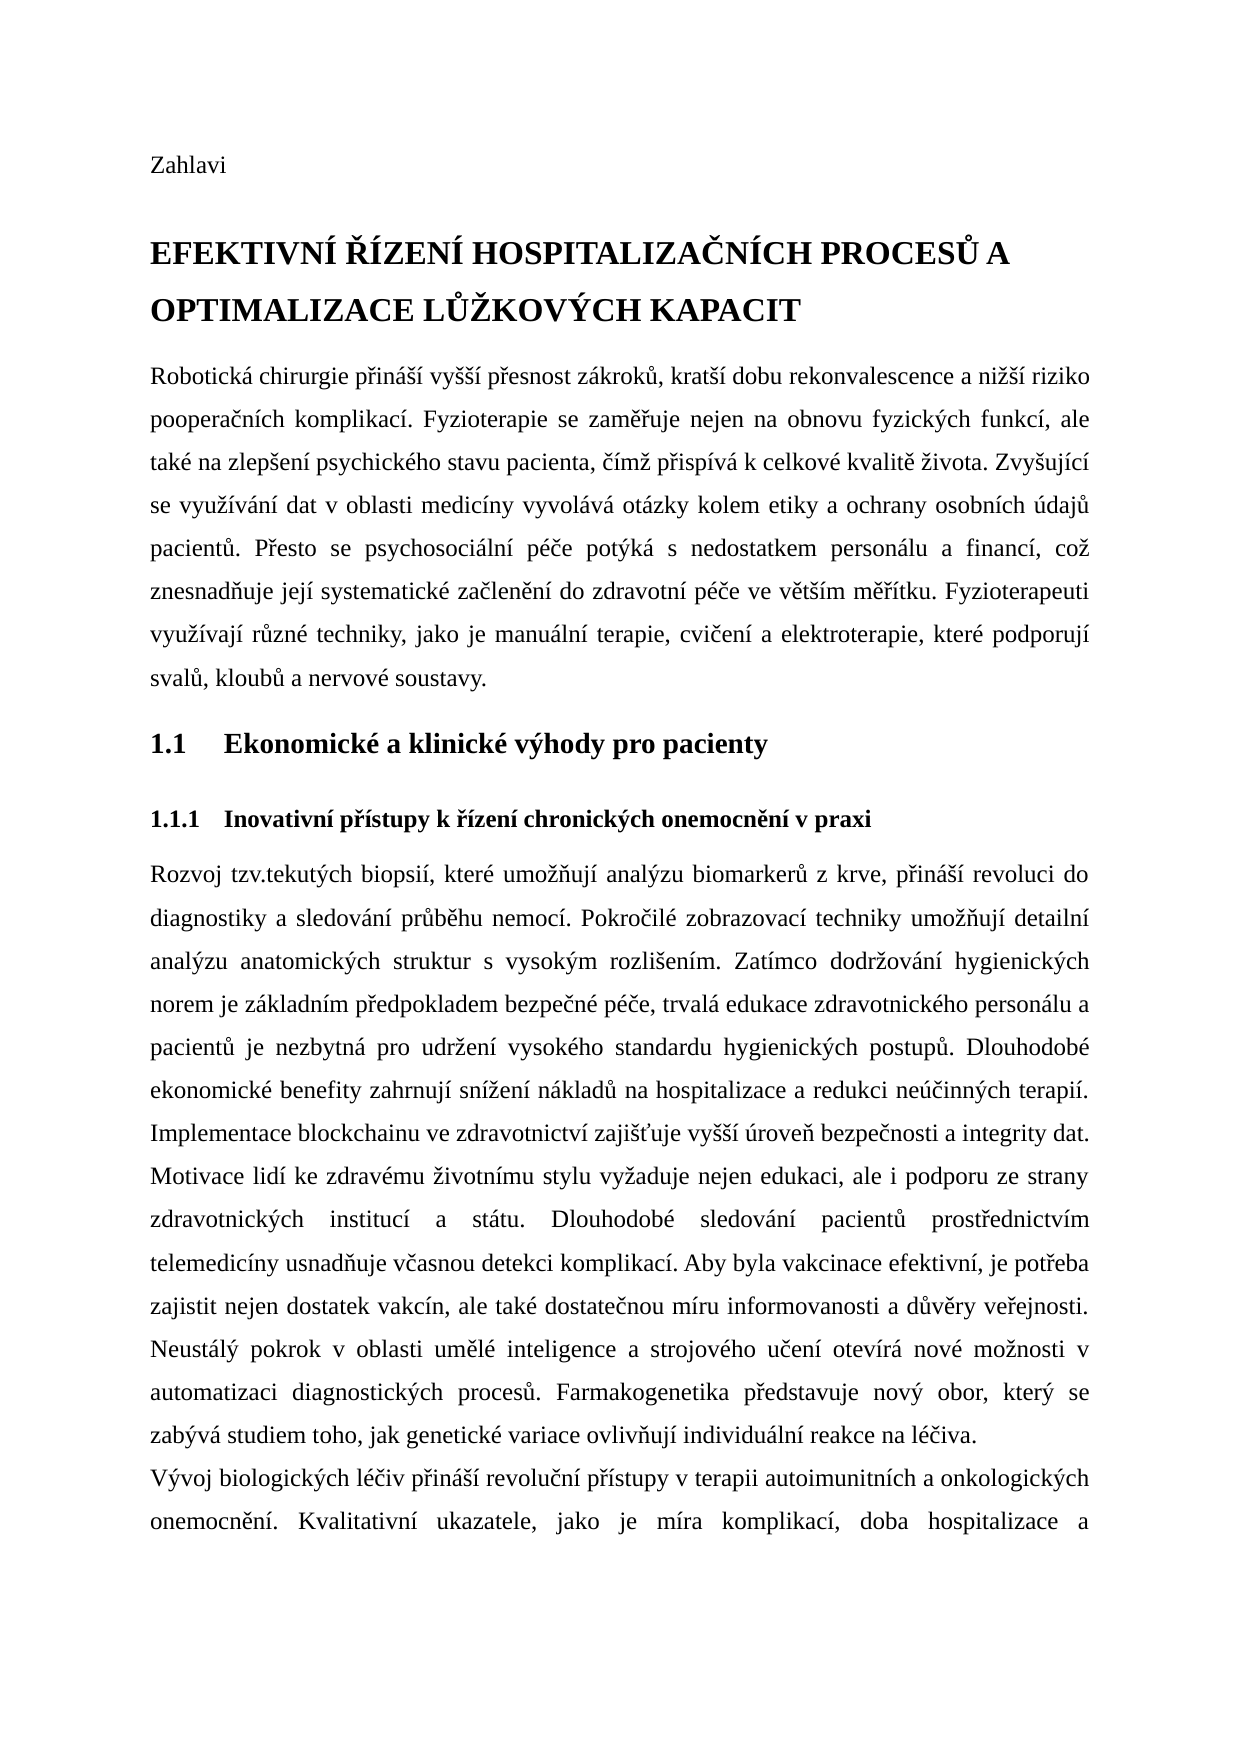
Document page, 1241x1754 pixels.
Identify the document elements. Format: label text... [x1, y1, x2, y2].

subtitle Efektivní řízení hospitalizačních procesů a optimalizace lůžkových kapacit [150, 233, 1090, 329]
subtitle Inovativní přístupy k řízení chronických onemocnění v praxi [150, 804, 1090, 833]
subtitle Ekonomické a klinické výhody pro pacienty [150, 727, 1090, 760]
text vyšší přesnost zákroků, kratší dobu rekonvalescence a nižší riziko pooperačních komplikací. Fyzioterapie se zaměřuje nejen na obnovu fyzických funkcí, ale také na zlepšení psychického stavu pacienta, čímž přispívá k celkové kvalitě života. Zvyšující se využívání dat v oblasti medicíny vyvolává otázky kolem etiky a ochrany osobních údajů pacientů. Přesto se psychosociální péče potýká s nedostatkem personálu a financí, což znesnadňuje její systematické začlenění do zdravotní péče ve větším měřítku. Fyzioterapeuti využívají různé techniky, jako je manuální terapie, cvičení a elektroterapie, které podporují svalů, kloubů a nervové soustavy. [150, 361, 1090, 691]
text Robotická chirurgie přináší [150, 361, 423, 389]
text Vývoj biologických léčiv přináší revoluční přístupy v terapii autoimunitních a onkologických onemocnění. Kvalitativní ukazatele, jako je míra komplikací, doba hospitalizace a [150, 1463, 1090, 1535]
text Rozvoj tzv.tekutých biopsií, které umožňují analýzu biomarkerů z krve, přináší revoluci do diagnostiky a sledování průběhu nemocí. Pokročilé zobrazovací techniky umožňují detailní analýzu anatomických struktur s vysokým rozlišením. Zatímco dodržování hygienických norem je základním předpokladem bezpečné péče, trvalá edukace zdravotnického personálu a pacientů je nezbytná pro udržení vysokého standardu hygienických postupů. Dlouhodobé ekonomické benefity zahrnují snížení nákladů na hospitalizace a redukci neúčinných terapií. Implementace blockchainu ve zdravotnictví zajišťuje vyšší úroveň bezpečnosti a integrity dat. [150, 859, 1090, 1147]
text Motivace lidí ke zdravému životnímu stylu vyžaduje nejen edukaci, ale i podporu ze strany zdravotnických institucí a státu. Dlouhodobé sledování pacientů prostřednictvím telemedicíny usnadňuje včasnou detekci komplikací. Aby byla vakcinace efektivní, je potřeba zajistit nejen dostatek vakcín, ale také dostatečnou míru informovanosti a důvěry veřejnosti. Neustálý pokrok v oblasti umělé inteligence a strojového učení otevírá nové možnosti v automatizaci diagnostických procesů. Farmakogenetika představuje nový obor, který se zabývá studiem toho, jak genetické variace ovlivňují individuální reakce na léčiva. [150, 1161, 1090, 1449]
